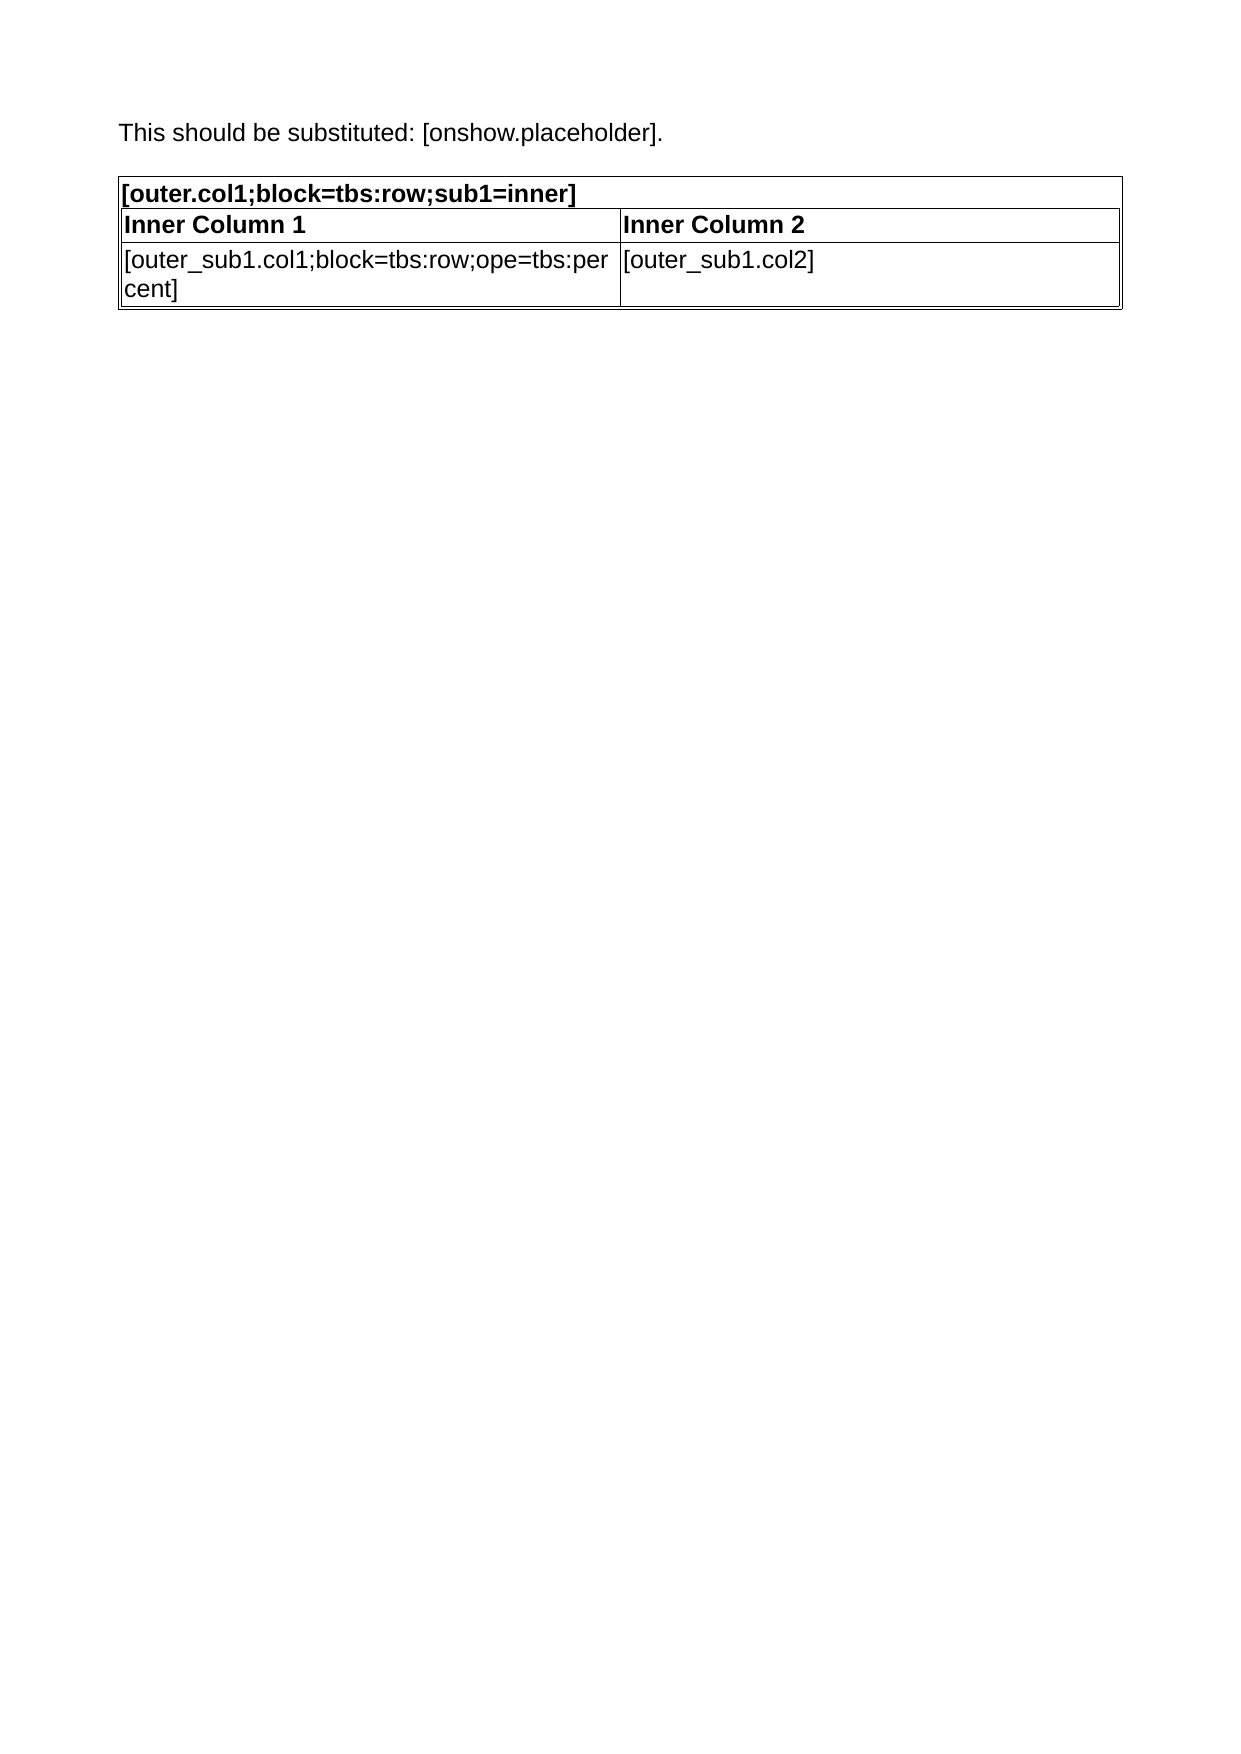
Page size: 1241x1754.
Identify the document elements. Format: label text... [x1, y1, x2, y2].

table_cell [outer_sub1.col1;block=tbs:row;ope=tbs:percent] [122, 243, 620, 306]
table_header [outer.col1;block=tbs:row;sub1=inner] [119, 177, 1122, 309]
text This should be substituted: [onshow.placeholder]. [118, 118, 1122, 147]
table_cell [outer_sub1.col2] [621, 243, 1119, 306]
table_header Inner Column 2 [621, 209, 1119, 242]
table_header Inner Column 1 [122, 209, 620, 242]
